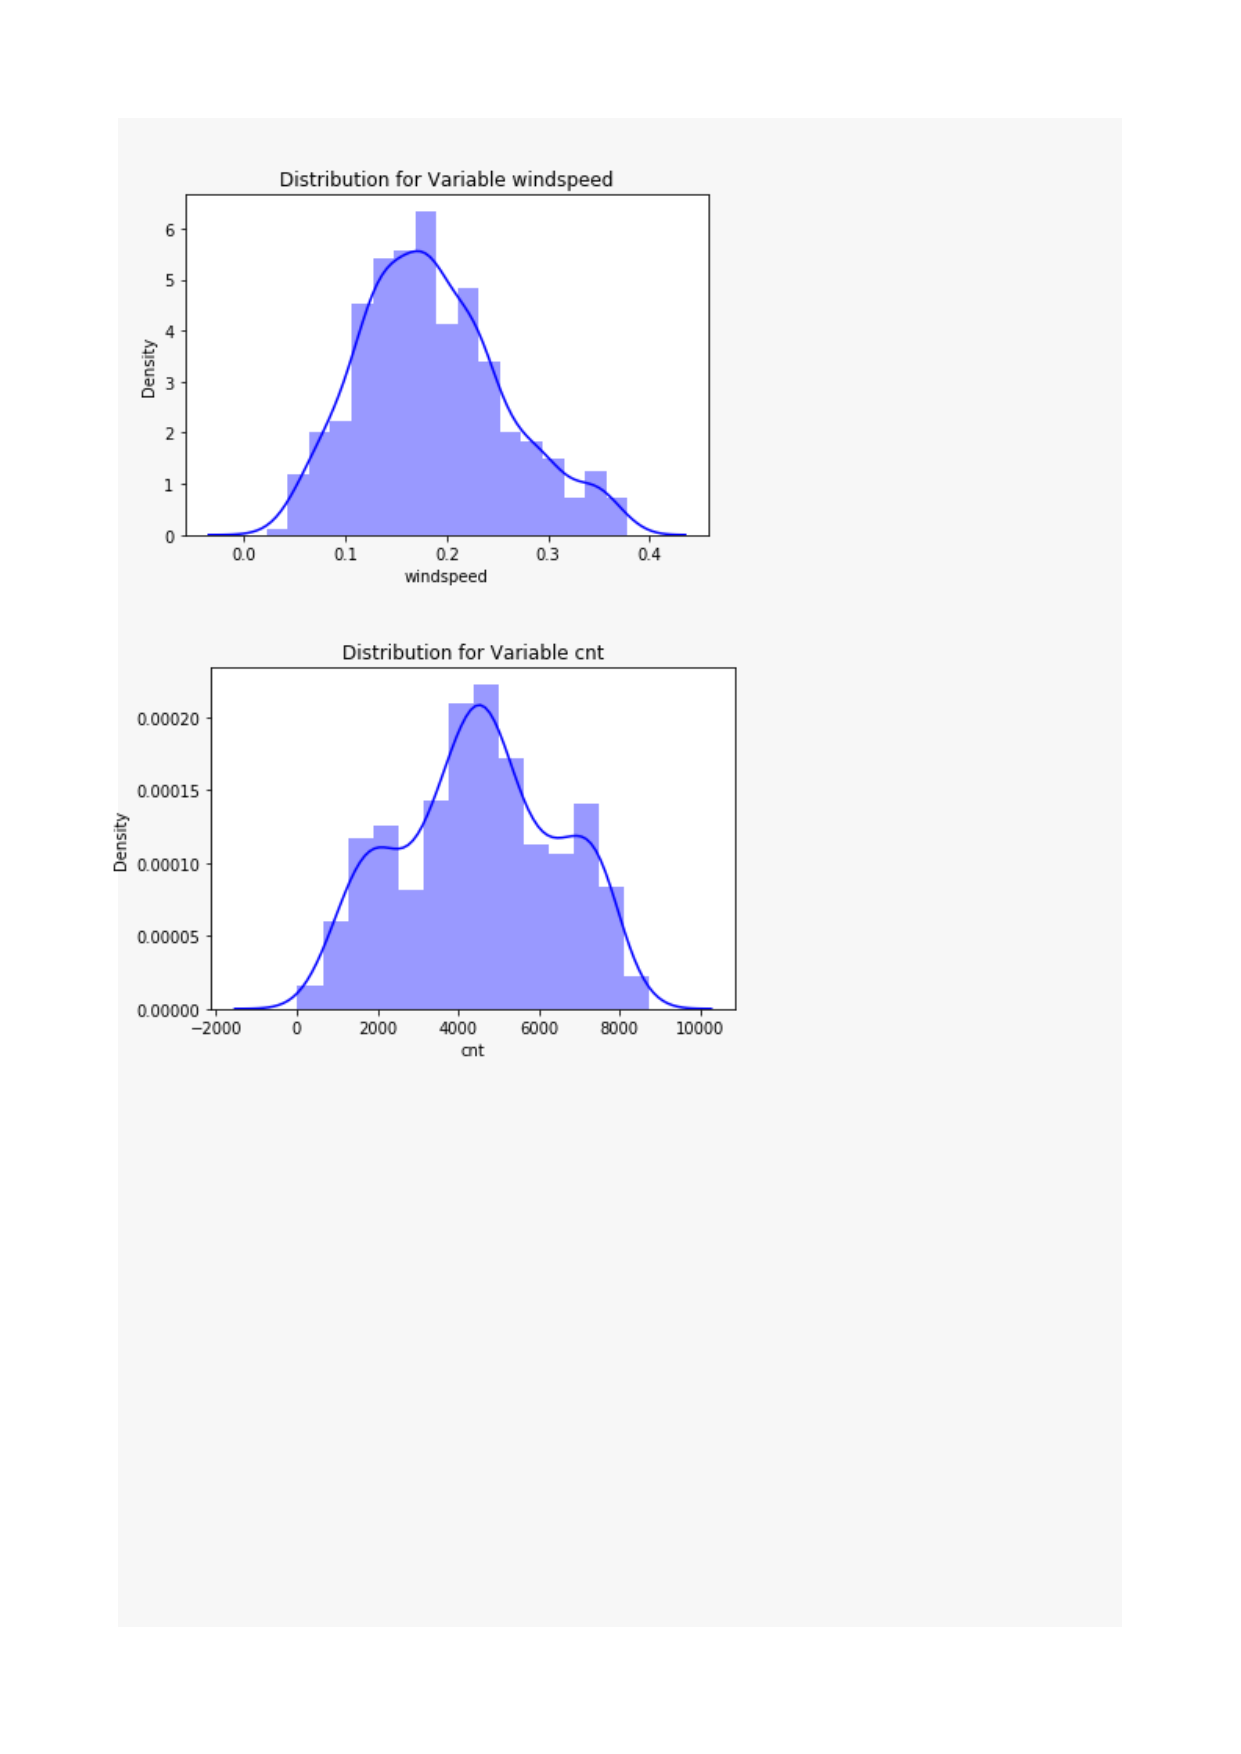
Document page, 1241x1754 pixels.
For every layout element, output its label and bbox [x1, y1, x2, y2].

picture [131, 160, 726, 595]
picture [103, 633, 751, 1069]
